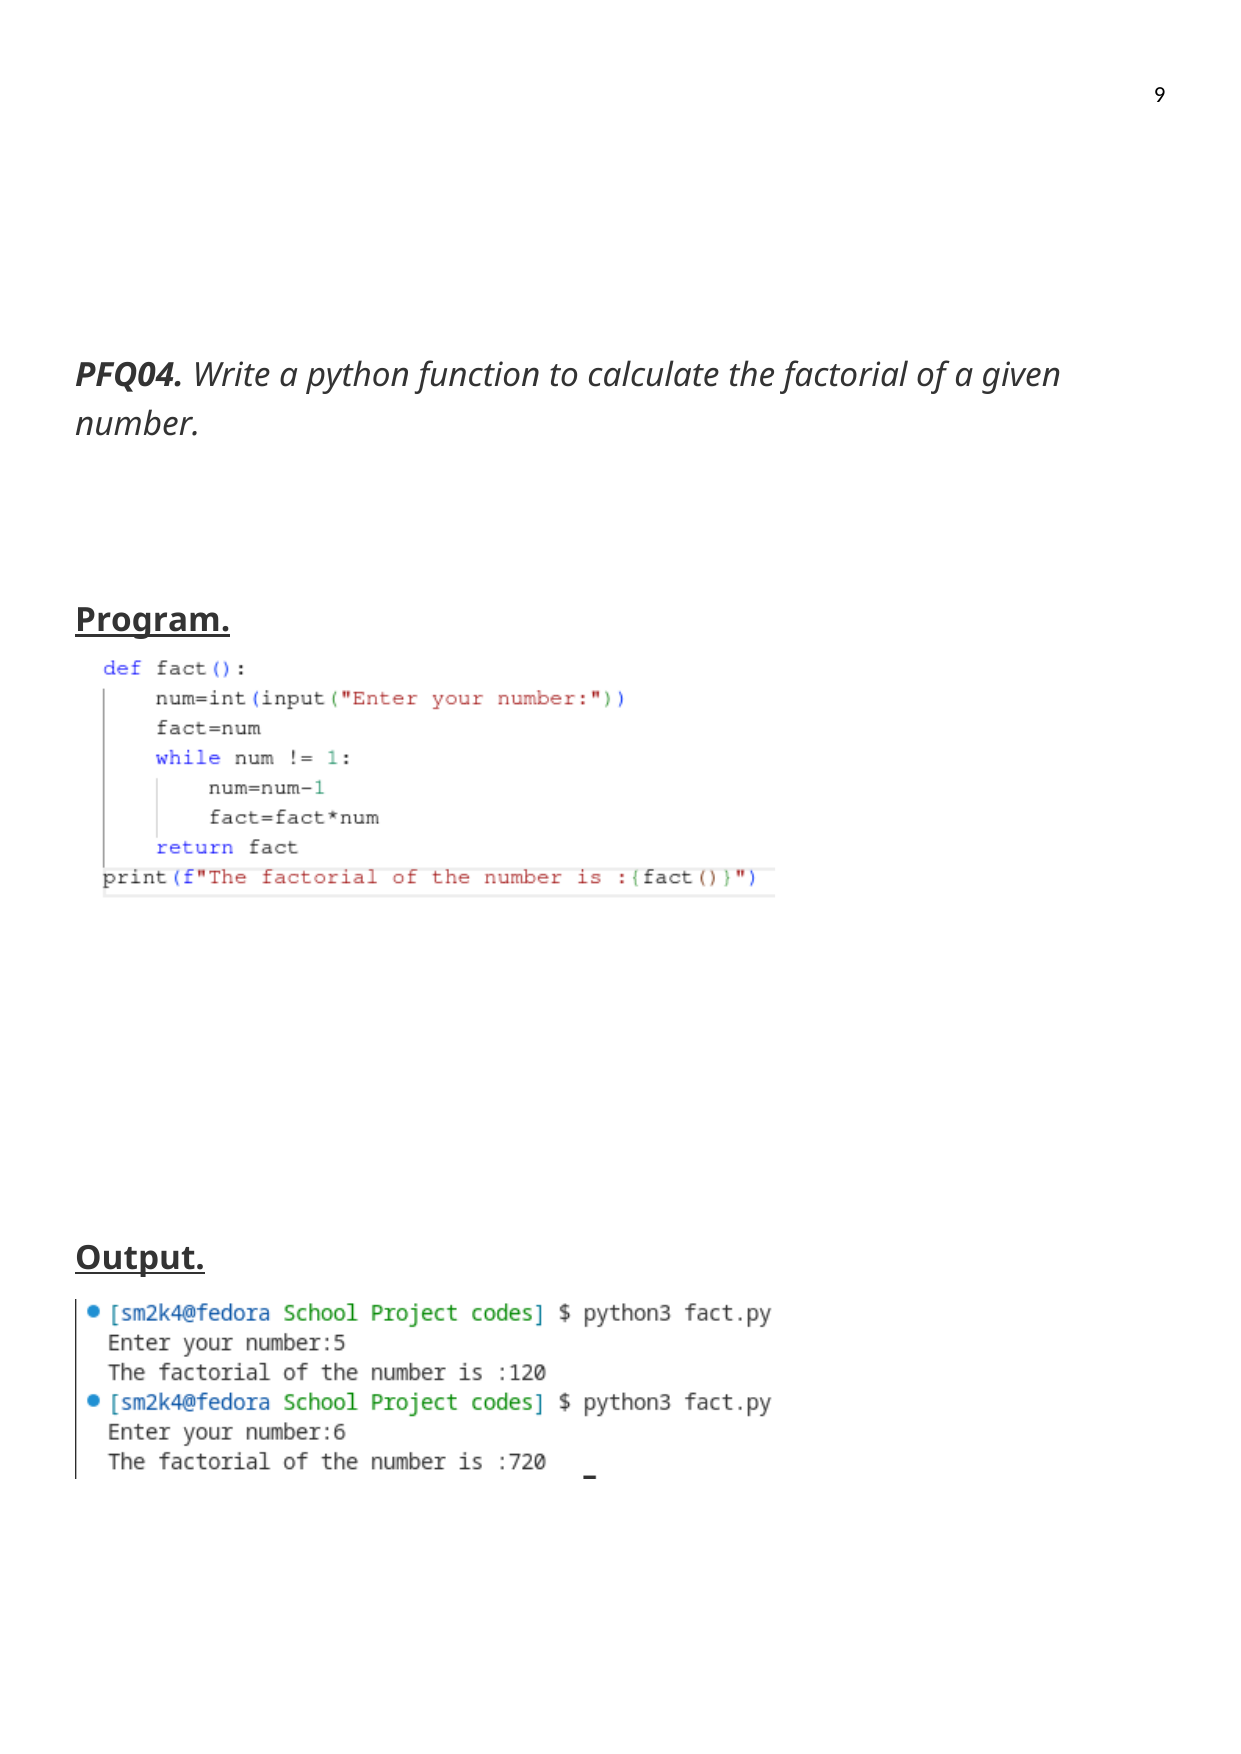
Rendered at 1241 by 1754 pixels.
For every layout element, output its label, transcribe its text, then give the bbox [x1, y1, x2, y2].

picture [86, 656, 776, 904]
text Program. [75, 596, 1165, 642]
text Output. [75, 1234, 1165, 1279]
picture [75, 1299, 783, 1479]
text PFQ04. Write a python function to calculate the factorial of a given number. [75, 350, 1165, 445]
